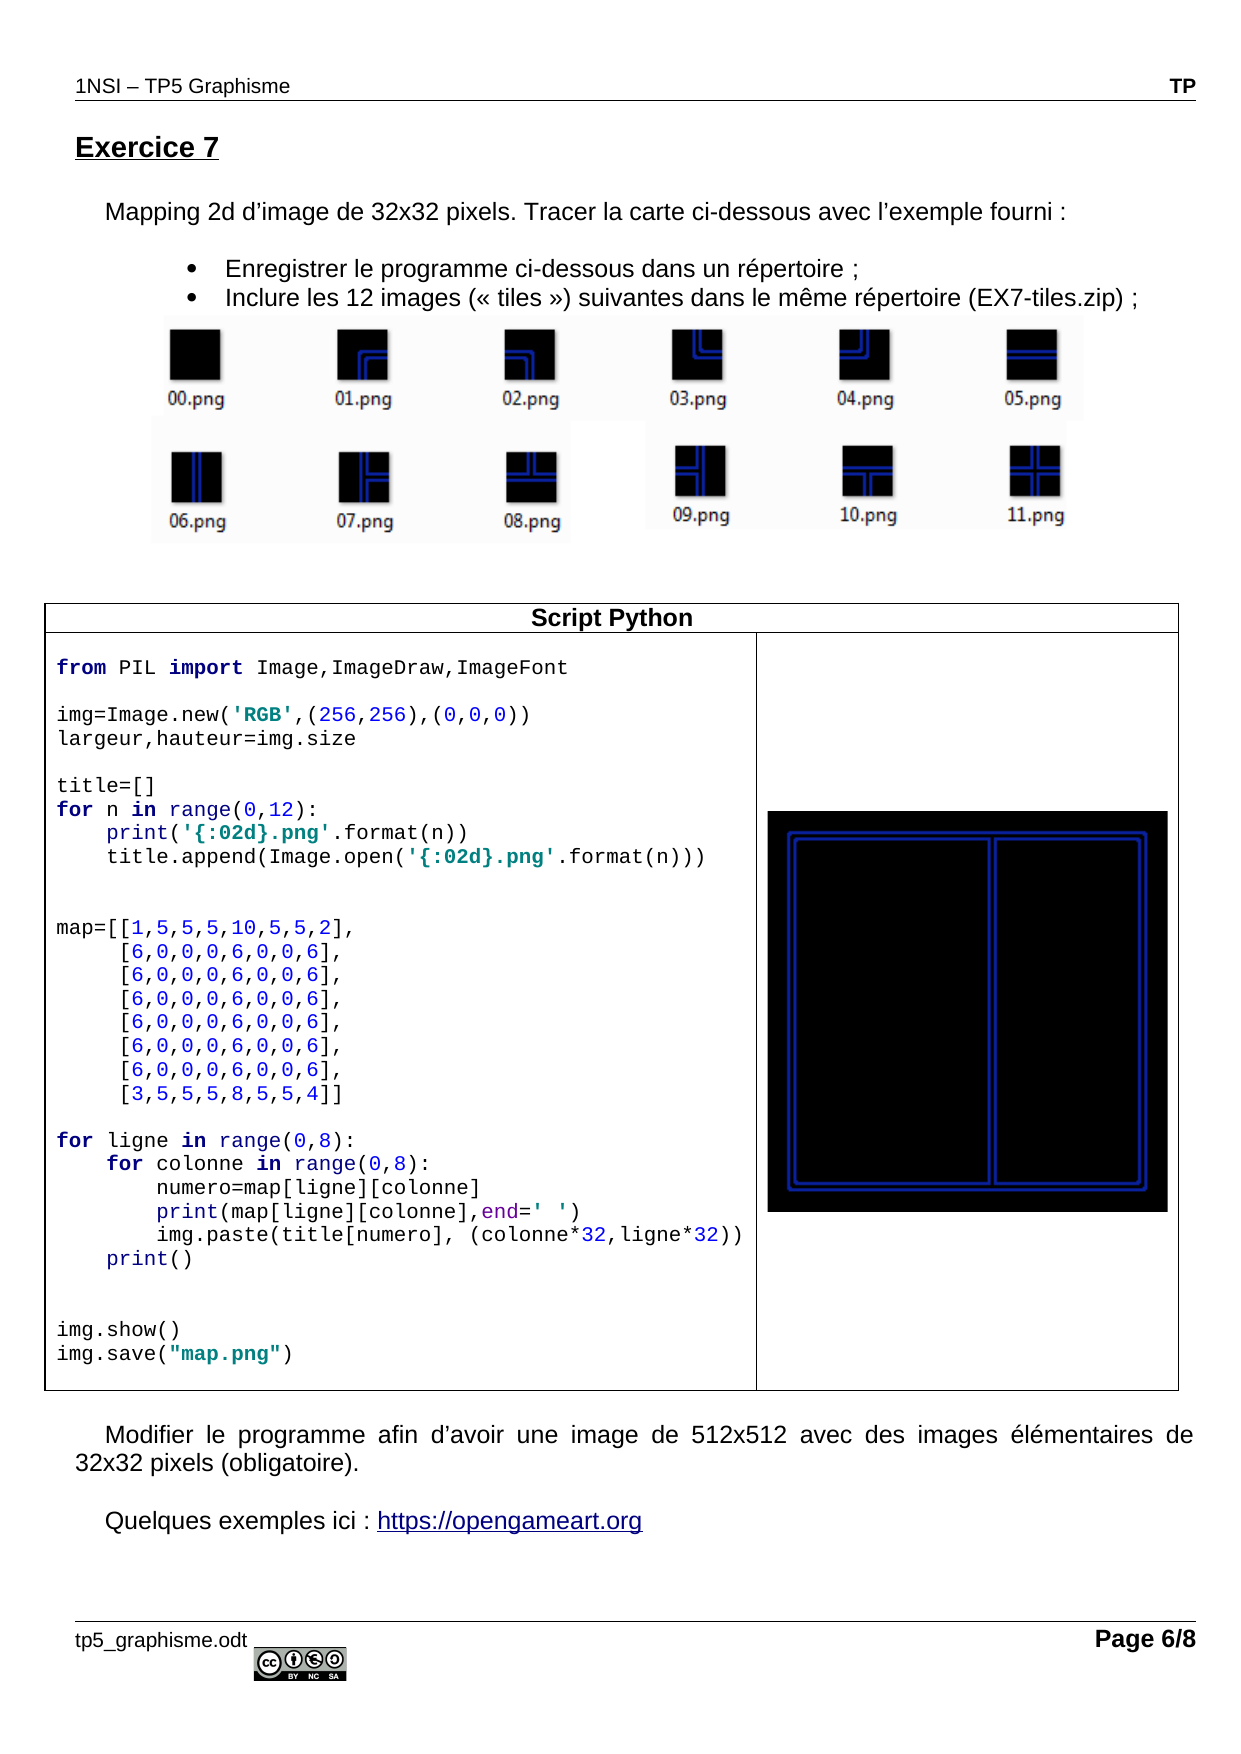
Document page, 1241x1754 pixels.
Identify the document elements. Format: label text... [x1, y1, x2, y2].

list Enregistrer le programme ci-dessous dans un répertoire ; [187, 254, 1196, 283]
text Exercice 7 [75, 129, 1196, 163]
text Modifier le programme afin d’avoir une image de 512x512 avec des images élémentaires de 32x32 pixels (obligatoire). [75, 1420, 1196, 1477]
picture [253, 1647, 347, 1681]
picture [150, 312, 1089, 545]
table_header Script Python [46, 604, 1178, 632]
text Quelques exemples ici : https://opengameart.org [75, 1506, 1196, 1535]
text Mapping 2d d’image de 32x32 pixels. Tracer la carte ci-dessous avec l’exemple fourni : [75, 197, 1196, 226]
list Inclure les 12 images (« tiles ») suivantes dans le même répertoire (EX7-tiles.zip) ; [187, 283, 1196, 312]
table_cell [757, 633, 1178, 1390]
